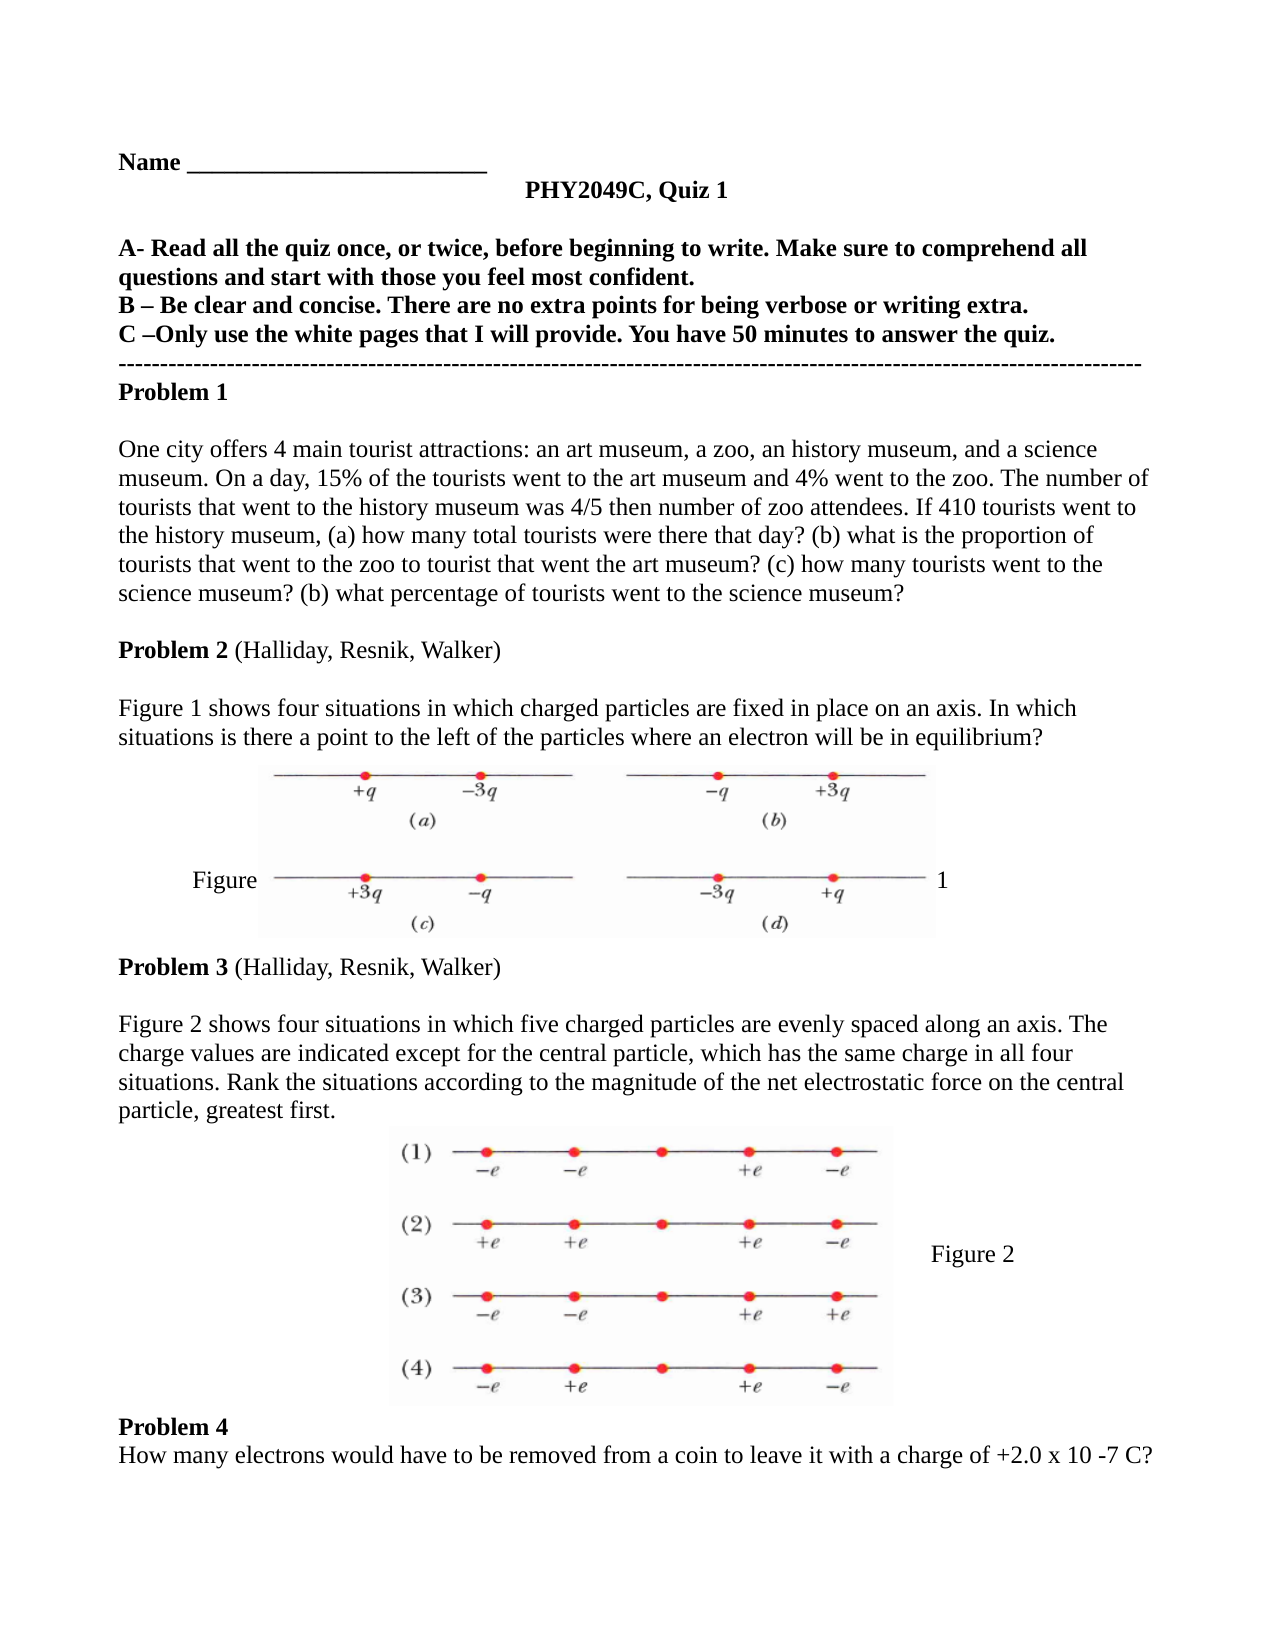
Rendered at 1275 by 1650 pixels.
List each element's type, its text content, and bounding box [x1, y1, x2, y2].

text --------------------------------------------------------------------------------------------------------------------------- [118, 348, 1157, 377]
text Figure [118, 779, 257, 894]
text Problem 2 (Halliday, Resnik, Walker) [118, 636, 1157, 664]
text Problem 4 How many electrons would have to be removed from a coin to leave it with a charge of +2.0 x 10 -7 C? [118, 1412, 1157, 1469]
text B – Be clear and concise. There are no extra points for being verbose or writing extra. [118, 291, 1157, 319]
text Name ________________________ [118, 147, 1157, 176]
text One city offers 4 main tourist attractions: an art museum, a zoo, an history museum, and a science museum. On a day, 15% of the tourists went to the art museum and 4% went to the zoo. The number of tourists that went to the history museum was 4/5 then number of zoo attendees. If 410 tourists went to the history museum, (a) how many total tourists were there that day? (b) what is the proportion of tourists that went to the zoo to tourist that went the art museum? (c) how many tourists went to the science museum? (b) what percentage of tourists went to the science museum? [118, 434, 1157, 607]
text Figure 2 [894, 1182, 1157, 1268]
text PHY2049C, Quiz 1 [118, 176, 1157, 204]
text C –Only use the white pages that I will provide. You have 50 minutes to answer the quiz. [118, 319, 1157, 348]
text 1 [936, 779, 1157, 894]
text Figure 1 shows four situations in which charged particles are fixed in place on an axis. In which situations is there a point to the left of the particles where an electron will be in equilibrium? [118, 693, 1157, 751]
text Problem 3 (Halliday, Resnik, Walker) [118, 952, 1157, 981]
text [118, 1182, 389, 1268]
text Problem 1 [118, 377, 1157, 406]
text A- Read all the quiz once, or twice, before beginning to write. Make sure to comprehend all questions and start with those you feel most confident. [118, 233, 1157, 291]
text Figure 2 shows four situations in which five charged particles are evenly spaced along an axis. The charge values are indicated except for the central particle, which has the same charge in all four situations. Rank the situations according to the magnitude of the net electrostatic force on the central particle, greatest first. [118, 1009, 1157, 1124]
